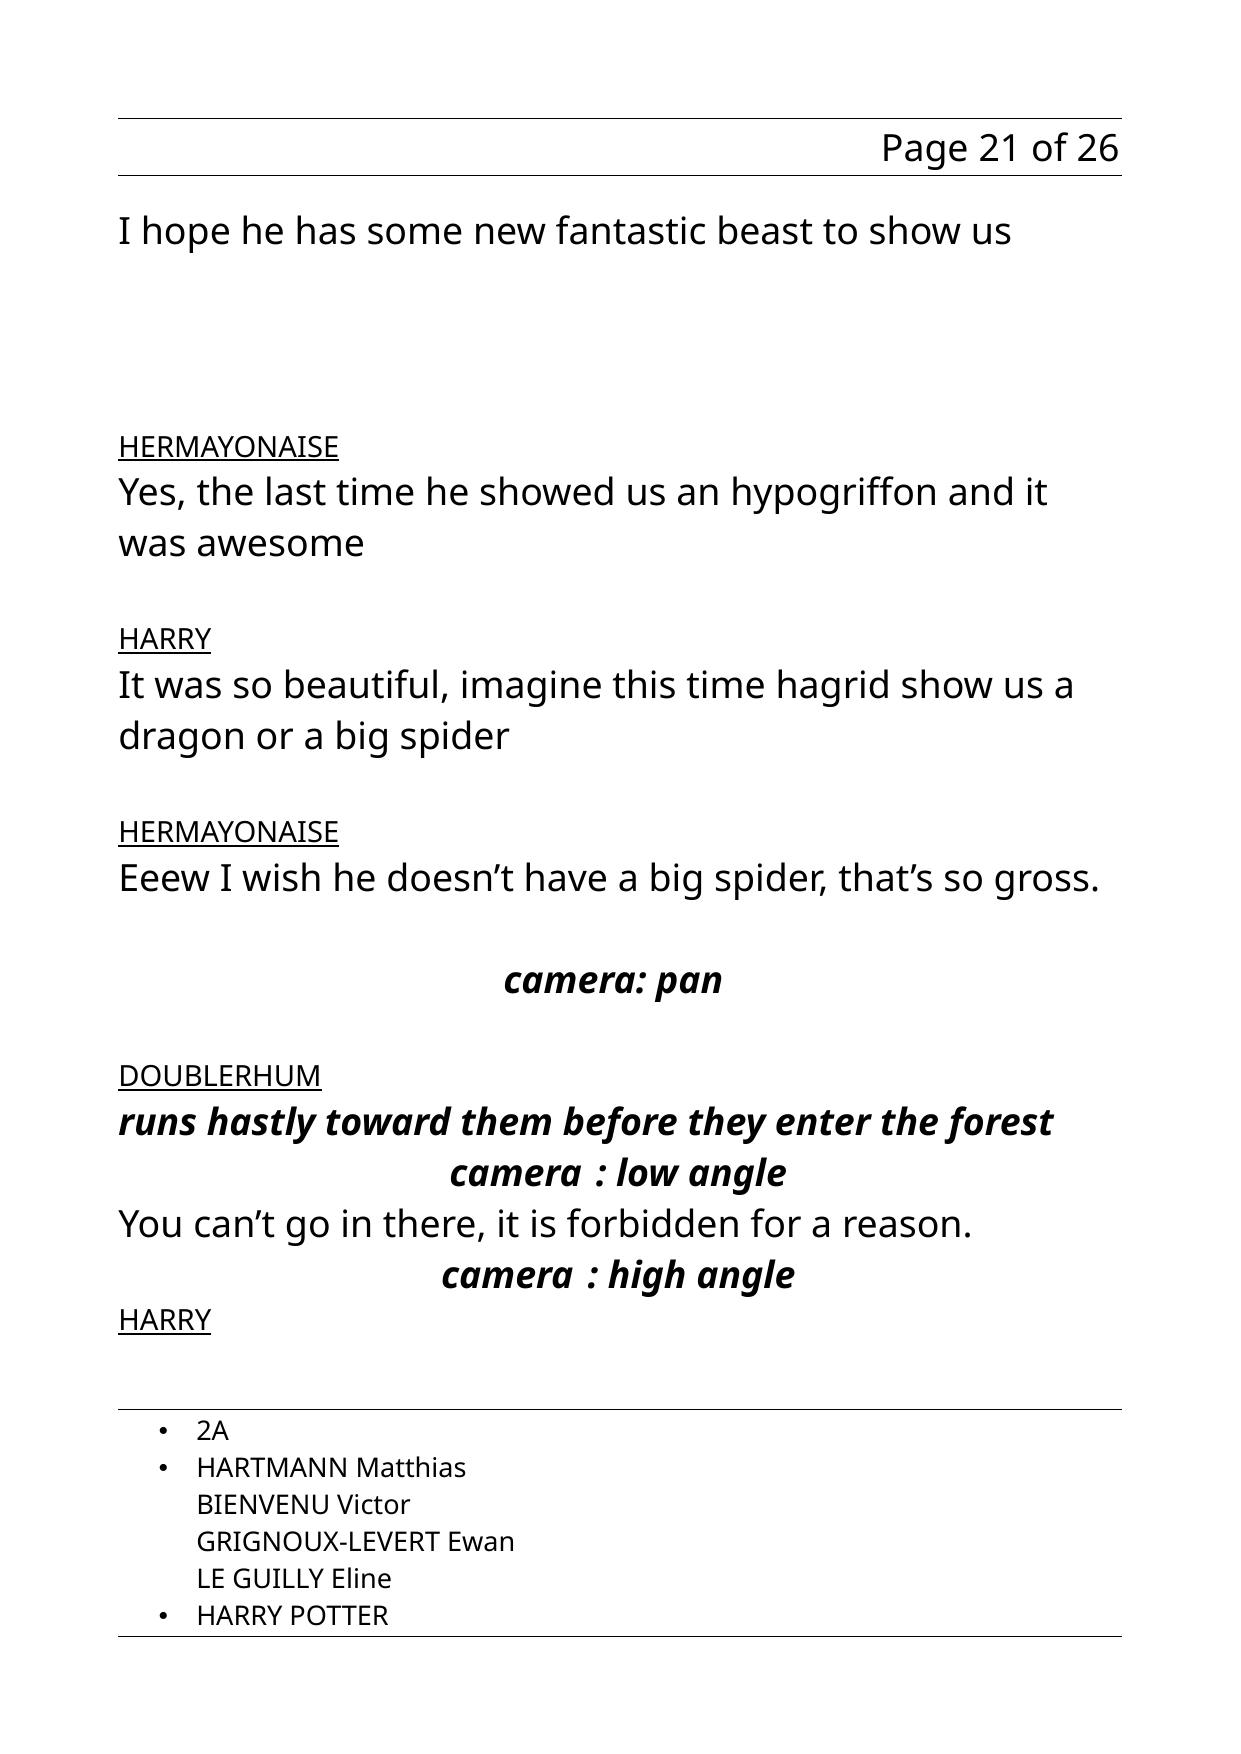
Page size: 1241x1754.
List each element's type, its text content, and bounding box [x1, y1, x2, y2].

text camera: pan [118, 953, 1122, 1004]
text Eeew I wish he doesn’t have a big spider, that’s so gross. [118, 851, 1122, 902]
text Hermayonaise [118, 426, 1122, 466]
text Hermayonaise [118, 811, 1122, 851]
text Doublerhum [118, 1055, 1122, 1095]
text camera : high angle [118, 1248, 1122, 1299]
text runs hastly toward them before they enter the forest [118, 1095, 1122, 1146]
text camera : low angle [118, 1146, 1122, 1197]
text harry [118, 619, 1122, 658]
text Harry [118, 1299, 1122, 1339]
text Yes, the last time he showed us an hypogriffon and it was awesome [118, 466, 1122, 568]
text You can’t go in there, it is forbidden for a reason. [118, 1197, 1122, 1248]
text I hope he has some new fantastic beast to show us [118, 205, 1122, 256]
text It was so beautiful, imagine this time hagrid show us a dragon or a big spider [118, 658, 1122, 760]
